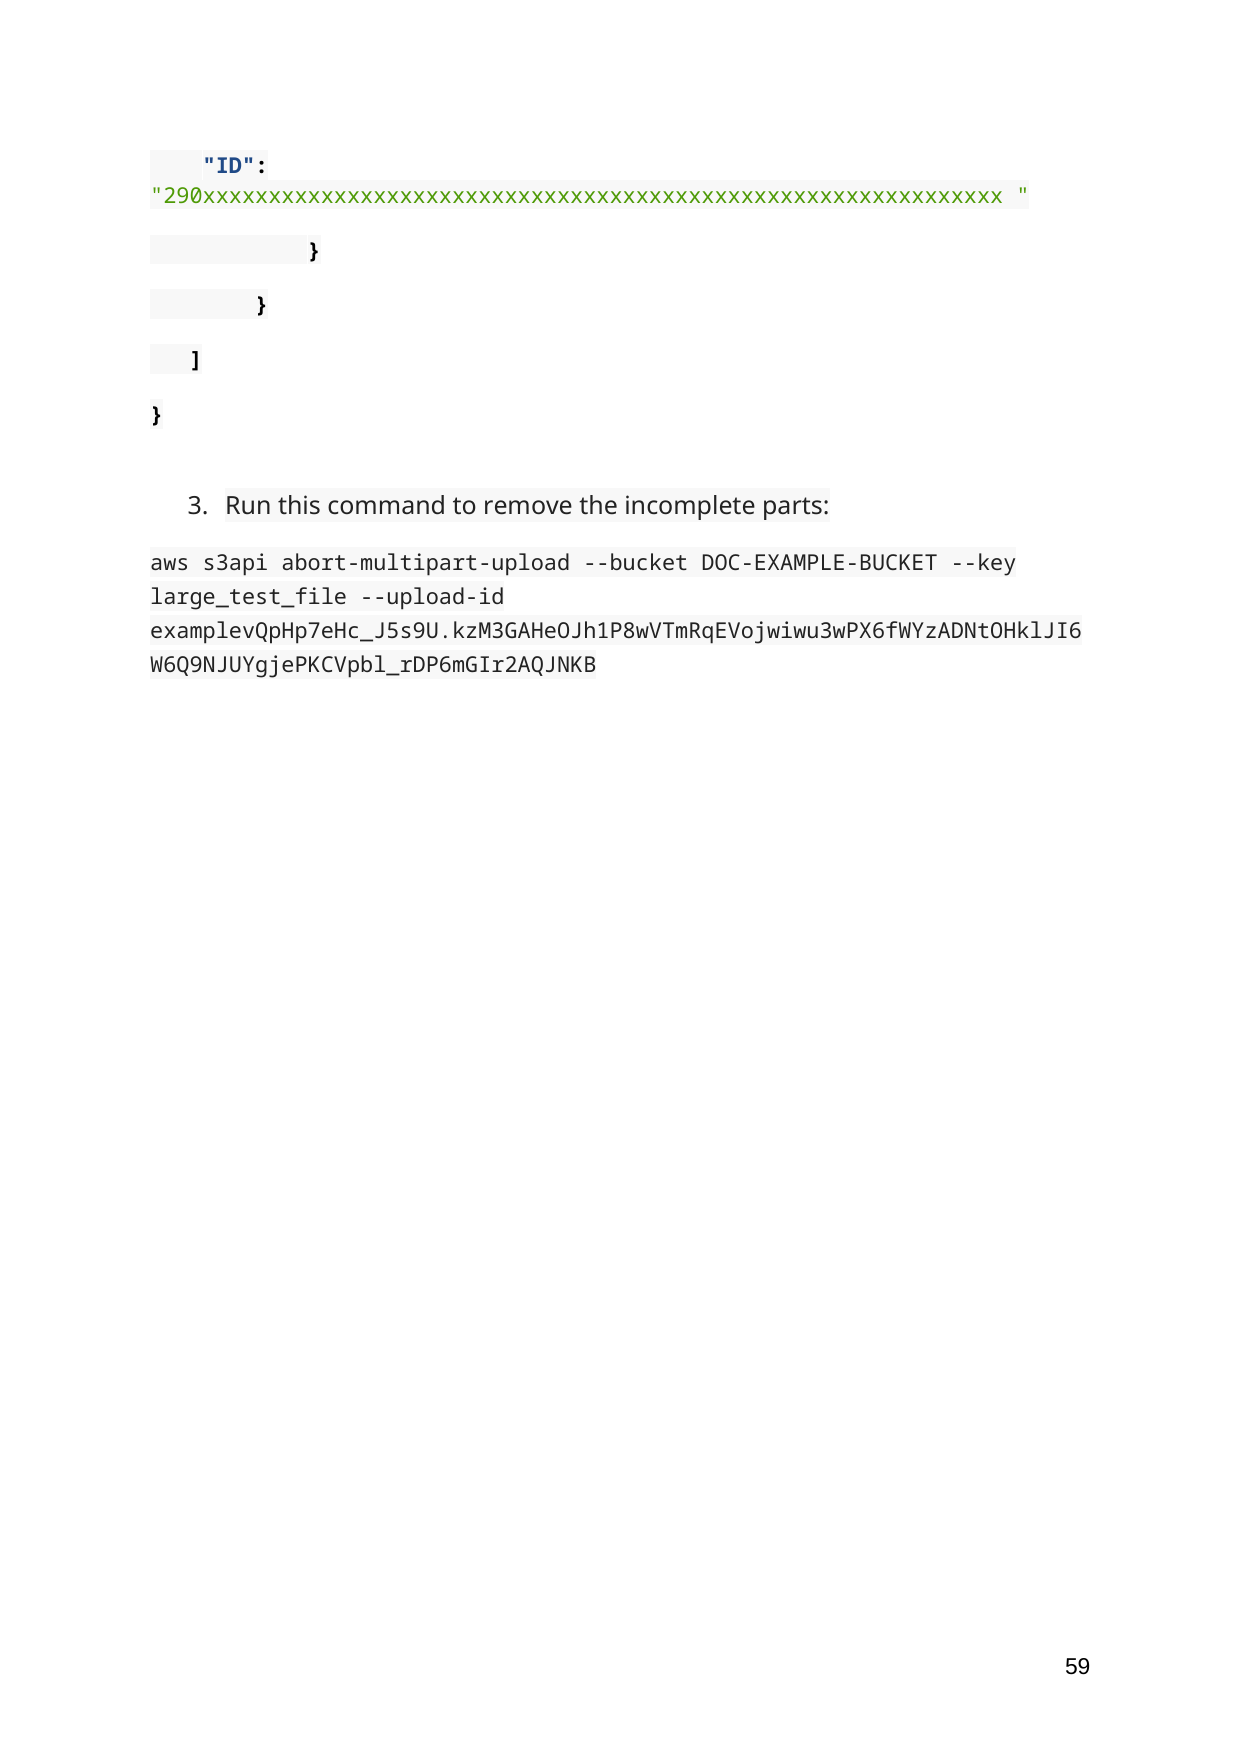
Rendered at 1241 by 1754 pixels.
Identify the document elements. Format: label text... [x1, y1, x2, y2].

list Run this command to remove the incomplete parts: [187, 488, 1090, 522]
text } [150, 399, 1090, 429]
text "ID": "290xxxxxxxxxxxxxxxxxxxxxxxxxxxxxxxxxxxxxxxxxxxxxxxxxxxxxxxxxxxxx " [150, 150, 1090, 209]
text } [150, 234, 1090, 264]
text ] [150, 344, 1090, 374]
text } [150, 289, 1090, 319]
text aws s3api abort-multipart-upload --bucket DOC-EXAMPLE-BUCKET --key large_test_file --upload-id examplevQpHp7eHc_J5s9U.kzM3GAHeOJh1P8wVTmRqEVojwiwu3wPX6fWYzADNtOHklJI6W6Q9NJUYgjePKCVpbl_rDP6mGIr2AQJNKB [150, 547, 1090, 679]
